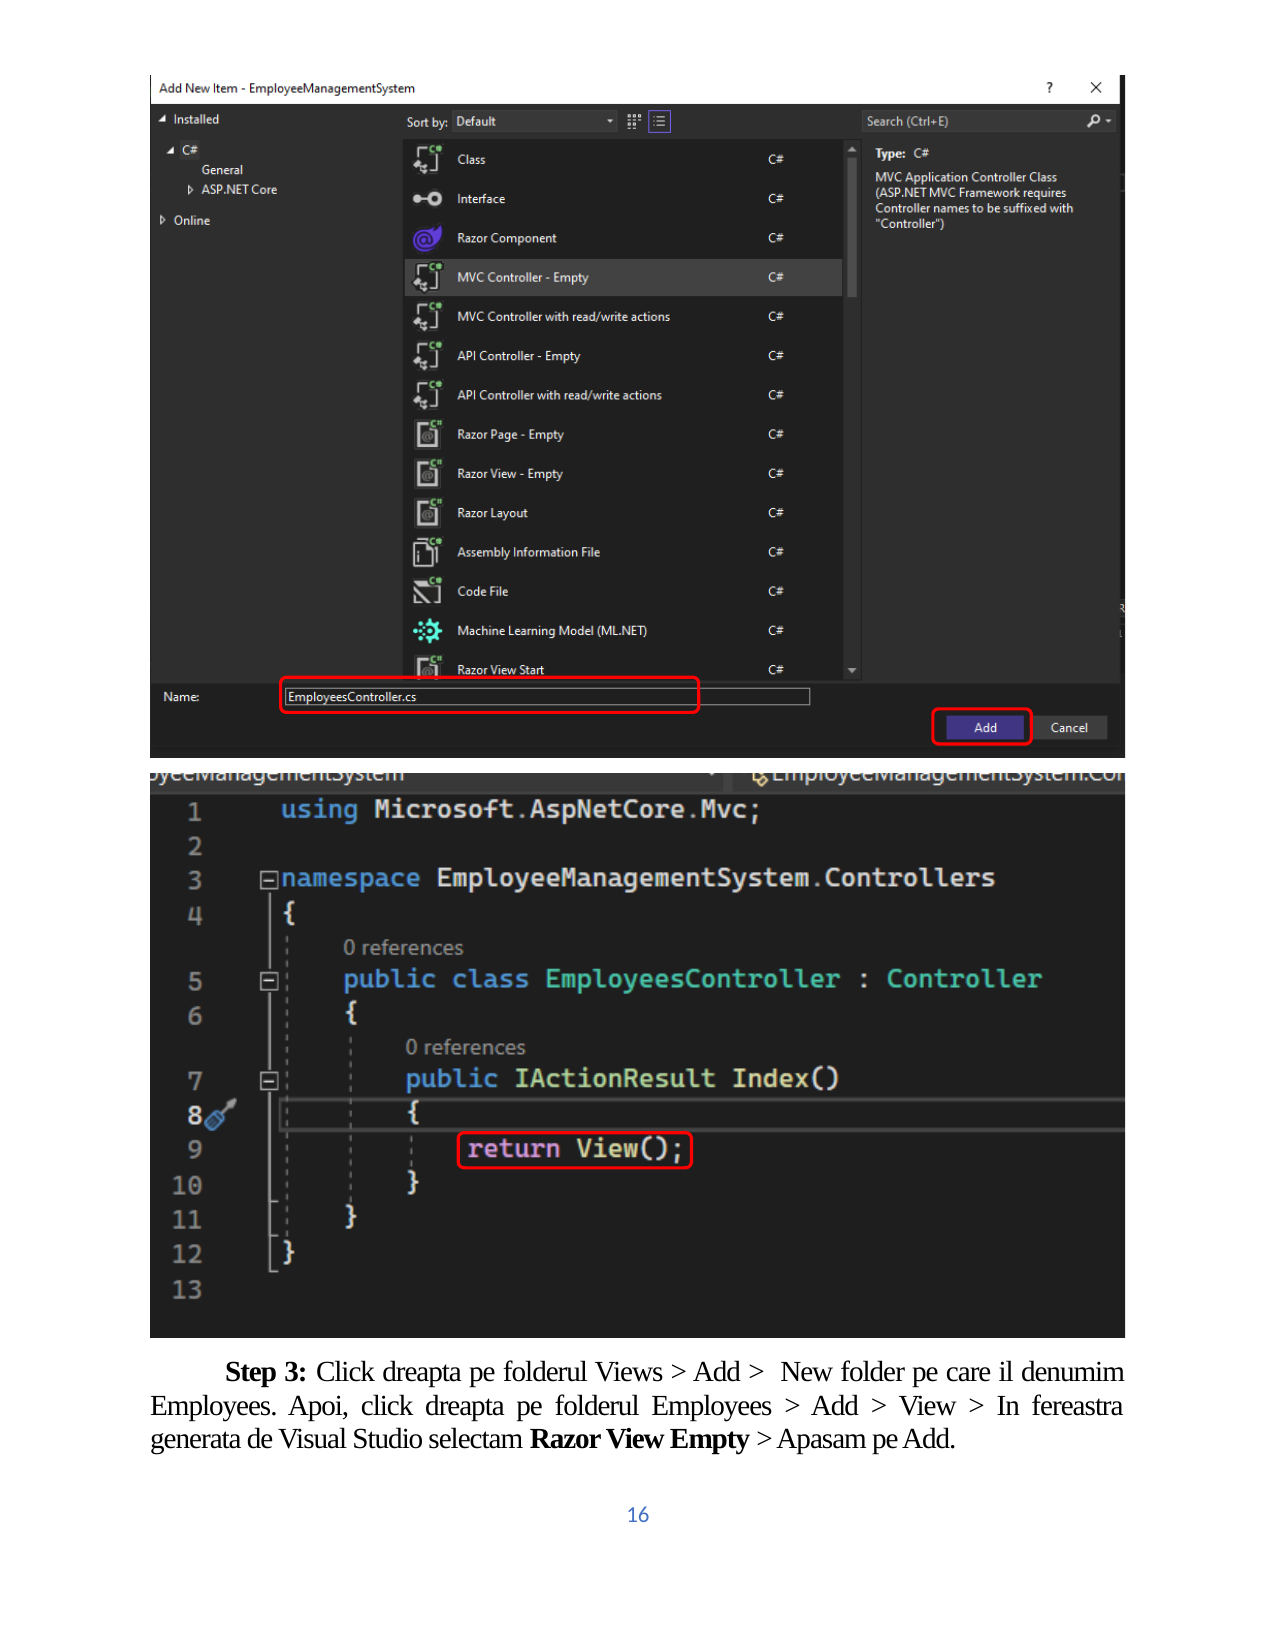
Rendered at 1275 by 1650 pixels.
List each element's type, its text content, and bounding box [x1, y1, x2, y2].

text Step 3: Click dreapta pe folderul Views > Add > New folder pe care il denumim Employees. Apoi, click dreapta pe folderul Employees > Add > View > In fereastra generata de Visual Studio selectam Razor View Empty > Apasam pe Add. [150, 1354, 1125, 1455]
